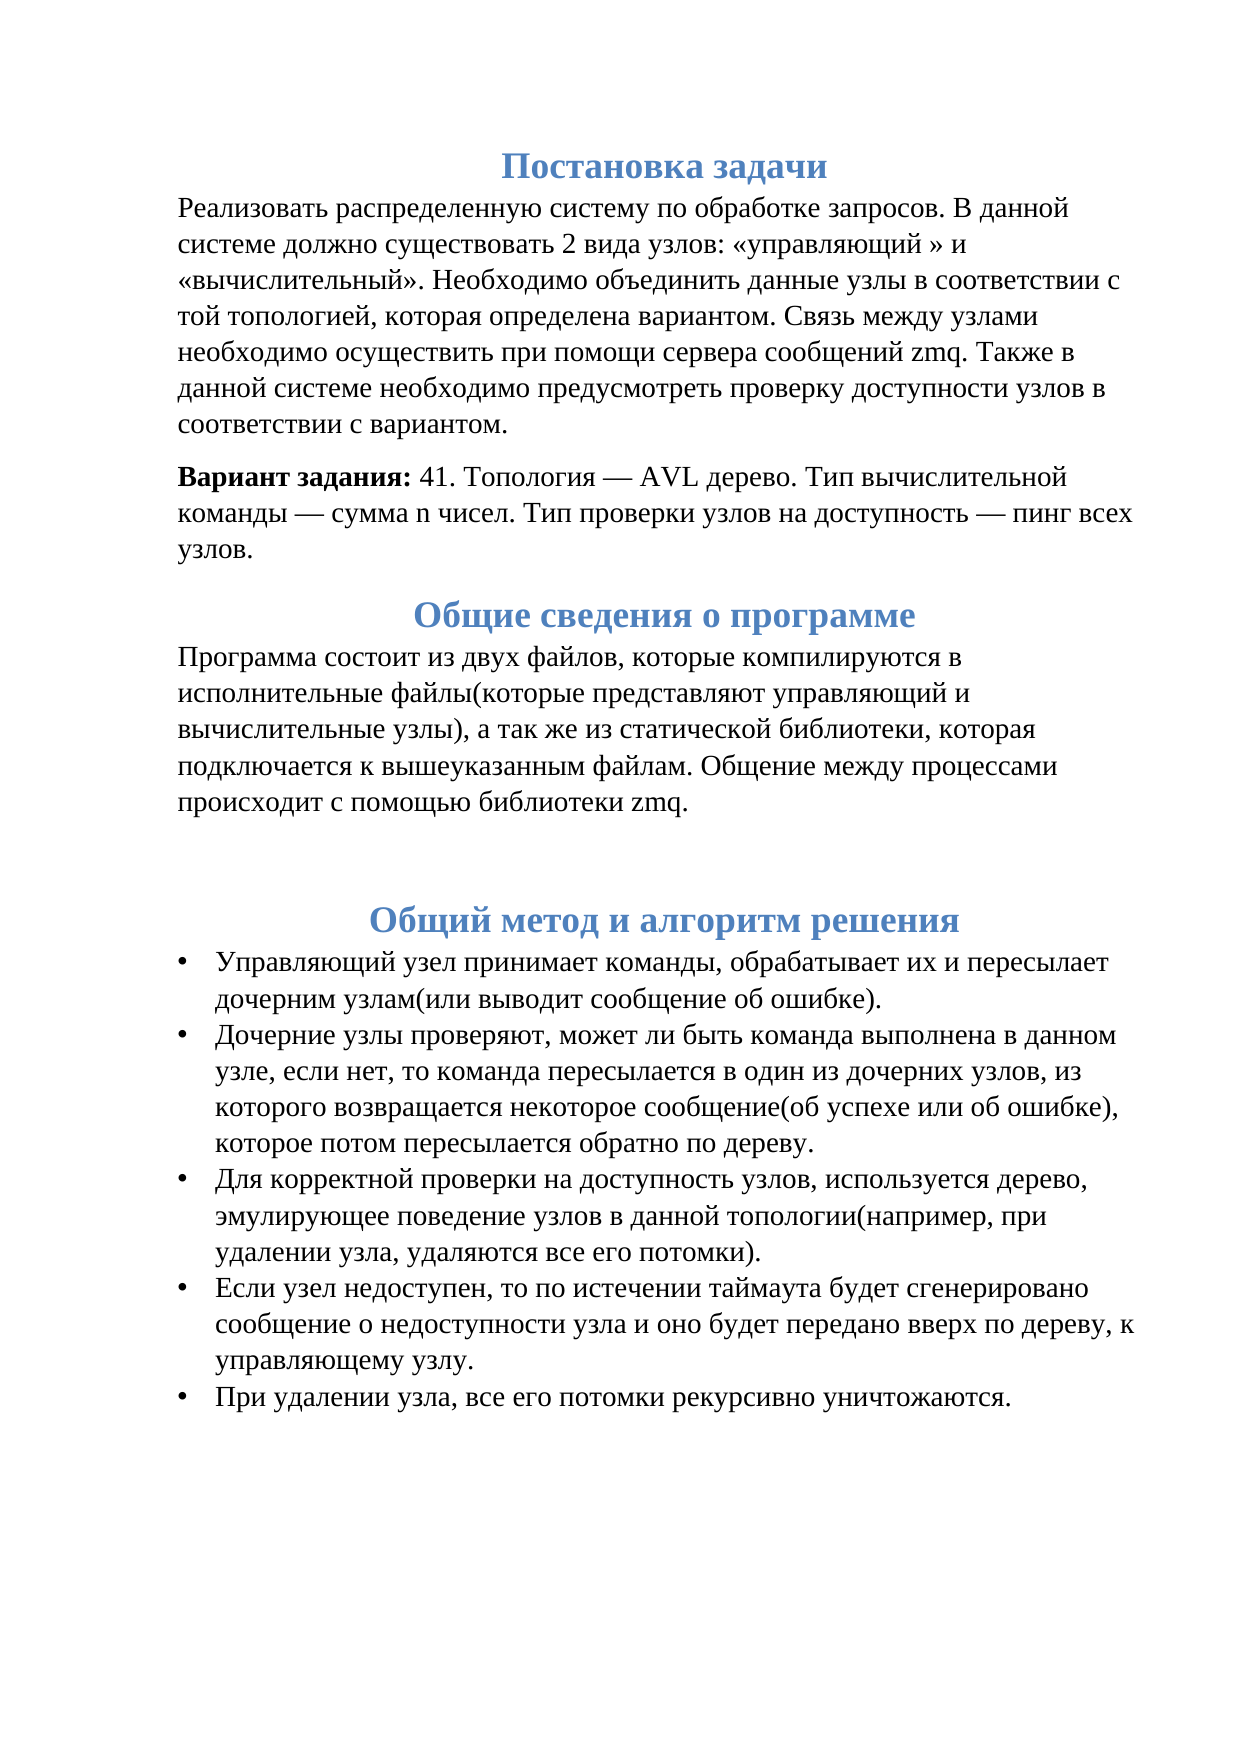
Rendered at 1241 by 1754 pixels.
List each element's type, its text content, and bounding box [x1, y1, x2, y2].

list При удалении узла, все его потомки рекурсивно уничтожаются. [177, 1379, 1152, 1412]
subtitle Общий метод и алгоритм решения [177, 898, 1152, 941]
list Если узел недоступен, то по истечении таймаута будет сгенерировано сообщение о недоступности узла и оно будет передано вверх по дереву, к управляющему узлу. [177, 1270, 1152, 1376]
list Управляющий узел принимает команды, обрабатывает их и пересылает дочерним узлам(или выводит сообщение об ошибке). [177, 944, 1152, 1014]
text Реализовать распределенную систему по обработке запросов. В данной системе должно существовать 2 вида узлов: «управляющий » и «вычислительный». Необходимо объединить данные узлы в соответствии с той топологией, которая определена вариантом. Связь между узлами необходимо осуществить при помощи сервера сообщений zmq. Также в данной системе необходимо предусмотреть проверку доступности узлов в соответствии с вариантом. [177, 190, 1152, 440]
list Дочерние узлы проверяют, может ли быть команда выполнена в данном узле, если нет, то команда пересылается в один из дочерних узлов, из которого возвращается некоторое сообщение(об успехе или об ошибке), которое потом пересылается обратно по дереву. [177, 1017, 1152, 1159]
text Программа состоит из двух файлов, которые компилируются в исполнительные файлы(которые представляют управляющий и вычислительные узлы), а так же из статической библиотеки, которая подключается к вышеуказанным файлам. Общение между процессами происходит с помощью библиотеки zmq. [177, 639, 1152, 817]
subtitle Постановка задачи [177, 143, 1152, 186]
text Вариант задания: 41. Топология — AVL дерево. Тип вычислительной команды — сумма n чисел. Тип проверки узлов на доступность — пинг всех узлов. [177, 459, 1152, 565]
list Для корректной проверки на доступность узлов, используется дерево, эмулирующее поведение узлов в данной топологии(например, при удалении узла, удаляются все его потомки). [177, 1162, 1152, 1267]
subtitle Общие сведения о программе [177, 593, 1152, 636]
